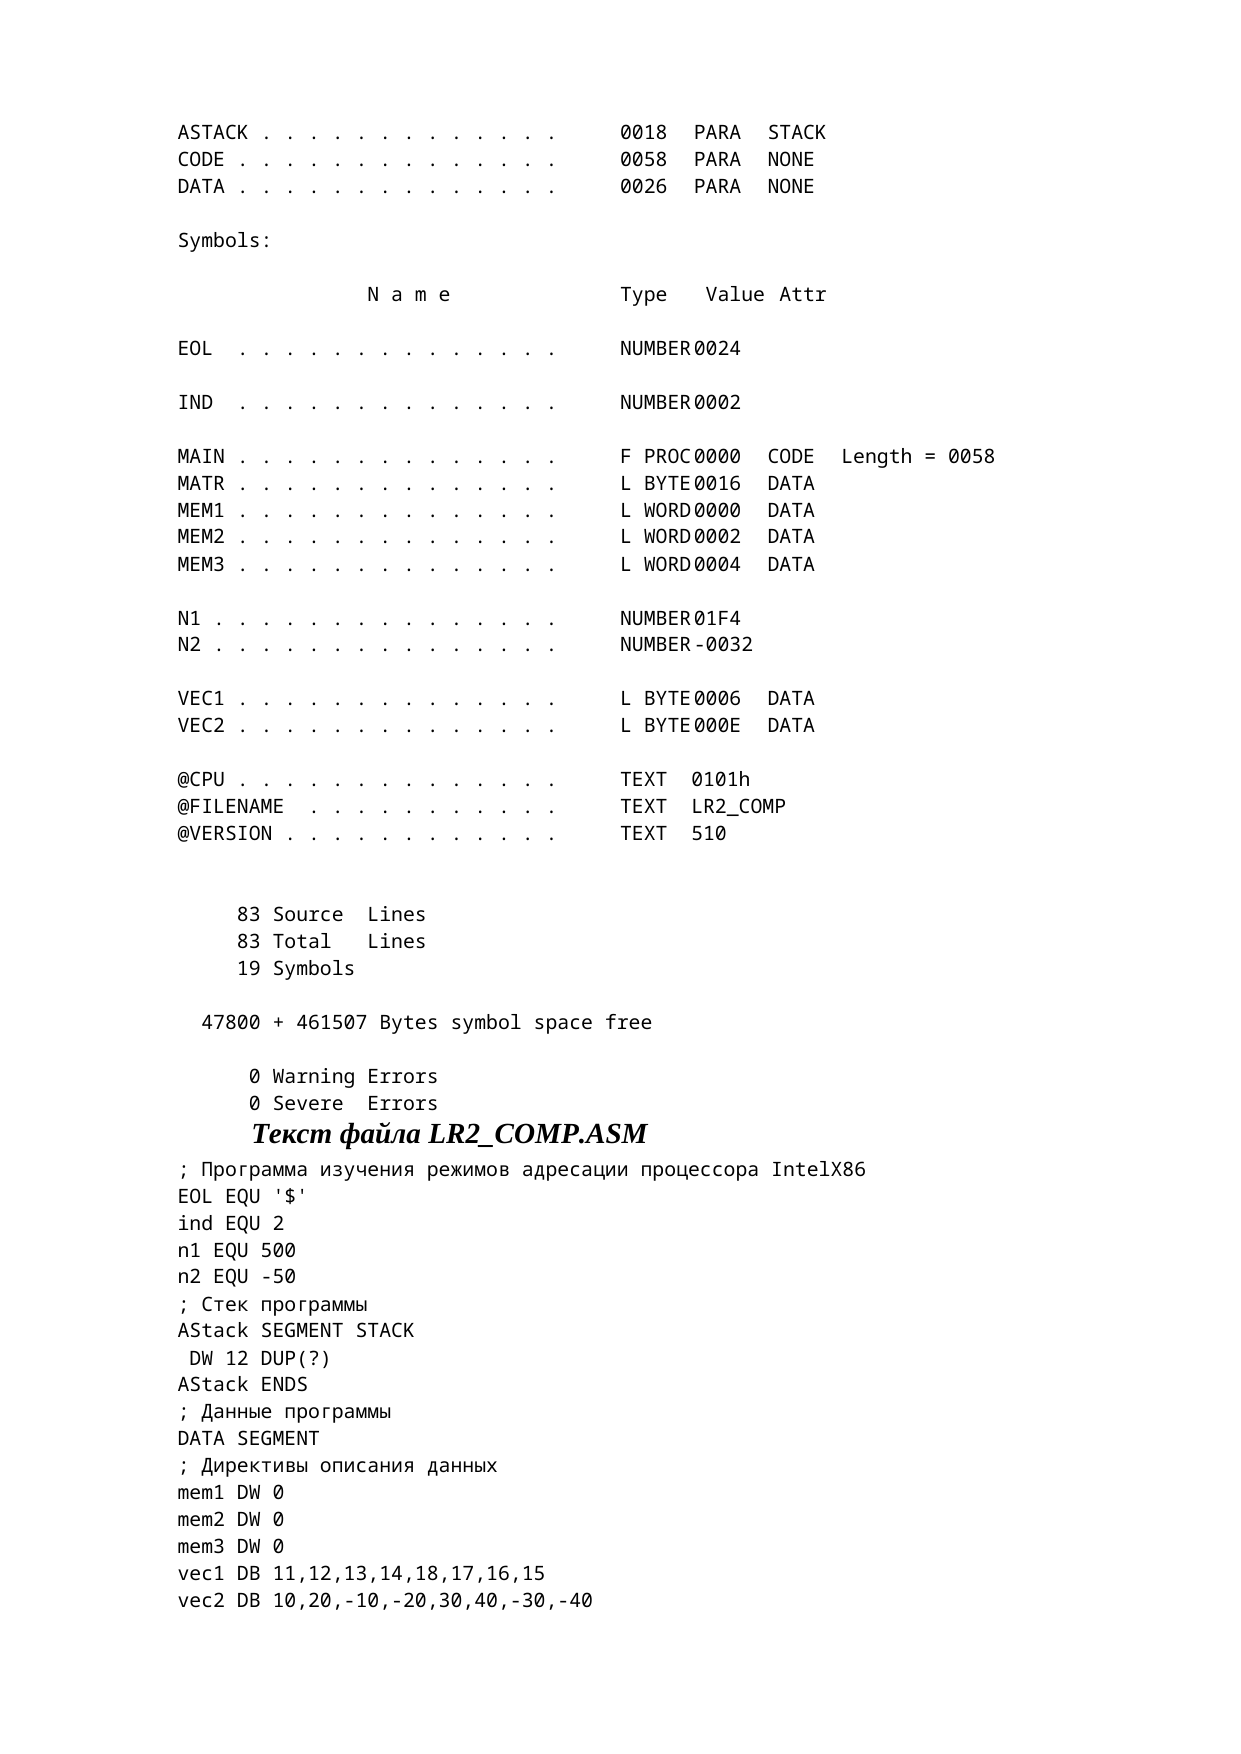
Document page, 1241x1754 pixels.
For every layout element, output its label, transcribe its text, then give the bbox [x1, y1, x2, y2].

text Текст файла LR2_COMP.ASM [177, 1116, 1152, 1150]
text n2 EQU -50 [177, 1263, 1152, 1290]
text Symbols: [177, 226, 1152, 253]
text MEM3 . . . . . . . . . . . . . . L WORD 0004 DATA [177, 550, 1152, 577]
text N a m e Type Value Attr [177, 280, 1152, 307]
text N2 . . . . . . . . . . . . . . . NUMBER -0032 [177, 631, 1152, 658]
text ; Программа изучения режимов адресации процессора IntelX86 [177, 1155, 1152, 1182]
text 83 Total Lines [177, 927, 1152, 954]
text DATA SEGMENT [177, 1425, 1152, 1452]
text MEM2 . . . . . . . . . . . . . . L WORD 0002 DATA [177, 523, 1152, 550]
text IND . . . . . . . . . . . . . . NUMBER 0002 [177, 388, 1152, 415]
text AStack SEGMENT STACK [177, 1317, 1152, 1344]
text EOL . . . . . . . . . . . . . . NUMBER 0024 [177, 334, 1152, 361]
text VEC1 . . . . . . . . . . . . . . L BYTE 0006 DATA [177, 685, 1152, 712]
text vec2 DB 10,20,-10,-20,30,40,-30,-40 [177, 1587, 1152, 1613]
text MEM1 . . . . . . . . . . . . . . L WORD 0000 DATA [177, 496, 1152, 523]
text ; Данные программы [177, 1398, 1152, 1425]
text ind EQU 2 [177, 1209, 1152, 1236]
text 47800 + 461507 Bytes symbol space free [177, 1008, 1152, 1035]
text vec1 DB 11,12,13,14,18,17,16,15 [177, 1559, 1152, 1587]
text @FILENAME . . . . . . . . . . . TEXT LR2_COMP [177, 793, 1152, 819]
text @VERSION . . . . . . . . . . . . TEXT 510 [177, 819, 1152, 847]
text mem1 DW 0 [177, 1479, 1152, 1506]
text 19 Symbols [177, 954, 1152, 981]
text ; Стек программы [177, 1290, 1152, 1317]
text 0 Severe Errors [177, 1089, 1152, 1116]
text @CPU . . . . . . . . . . . . . . TEXT 0101h [177, 766, 1152, 793]
text 83 Source Lines [177, 901, 1152, 927]
text ; Директивы описания данных [177, 1452, 1152, 1479]
text MAIN . . . . . . . . . . . . . . F PROC 0000 CODE Length = 0058 [177, 442, 1152, 469]
text MATR . . . . . . . . . . . . . . L BYTE 0016 DATA [177, 469, 1152, 496]
text 0 Warning Errors [177, 1062, 1152, 1089]
text AStack ENDS [177, 1371, 1152, 1398]
text ASTACK . . . . . . . . . . . . . 0018 PARA STACK [177, 118, 1152, 145]
text N1 . . . . . . . . . . . . . . . NUMBER 01F4 [177, 604, 1152, 631]
text VEC2 . . . . . . . . . . . . . . L BYTE 000E DATA [177, 712, 1152, 739]
text CODE . . . . . . . . . . . . . . 0058 PARA NONE [177, 145, 1152, 172]
text mem2 DW 0 [177, 1506, 1152, 1533]
text DATA . . . . . . . . . . . . . . 0026 PARA NONE [177, 172, 1152, 199]
text n1 EQU 500 [177, 1236, 1152, 1263]
text DW 12 DUP(?) [177, 1344, 1152, 1371]
text EOL EQU '$' [177, 1182, 1152, 1209]
text mem3 DW 0 [177, 1533, 1152, 1559]
